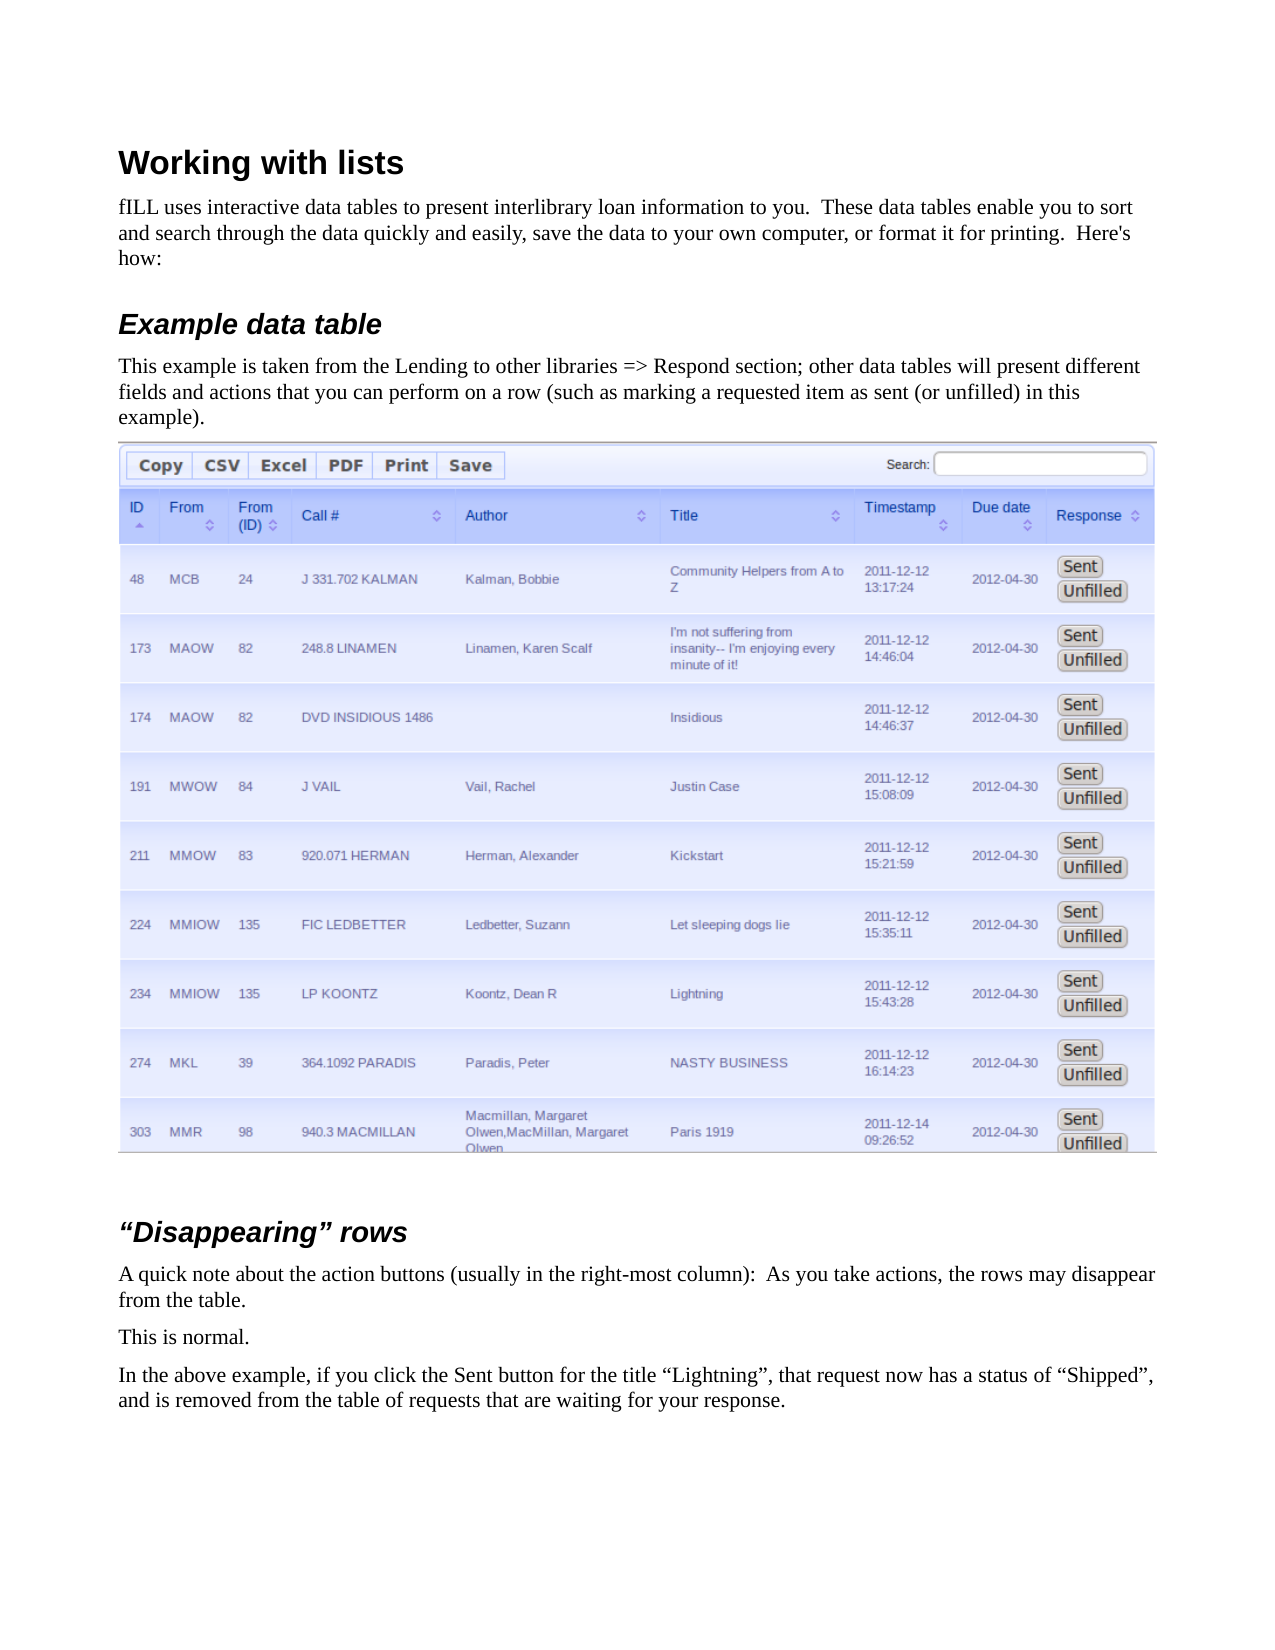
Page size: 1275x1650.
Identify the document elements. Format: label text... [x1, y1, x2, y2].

text This example is taken from the Lending to other libraries => Respond section; other data tables will present different fields and actions that you can perform on a row (such as marking a requested item as sent (or unfilled) in this example). [118, 353, 1157, 429]
text A quick note about the action buttons (usually in the right-most column): As you take actions, the rows may disappear from the table. [118, 1261, 1157, 1312]
text In the above example, if you click the Sent button for the title “Lightning”, that request now has a status of “Shipped”, and is removed from the table of requests that are waiting for your response. [118, 1362, 1157, 1412]
subtitle “Disappearing” rows [118, 1215, 1157, 1249]
subtitle Example data table [118, 307, 1157, 341]
text fILL uses interactive data tables to present interlibrary loan information to you. These data tables enable you to sort and search through the data quickly and easily, save the data to your own computer, or format it for printing. Here's how: [118, 194, 1157, 270]
text This is normal. [118, 1324, 1157, 1349]
subtitle Working with lists [118, 143, 1157, 182]
picture [118, 441, 1157, 1153]
